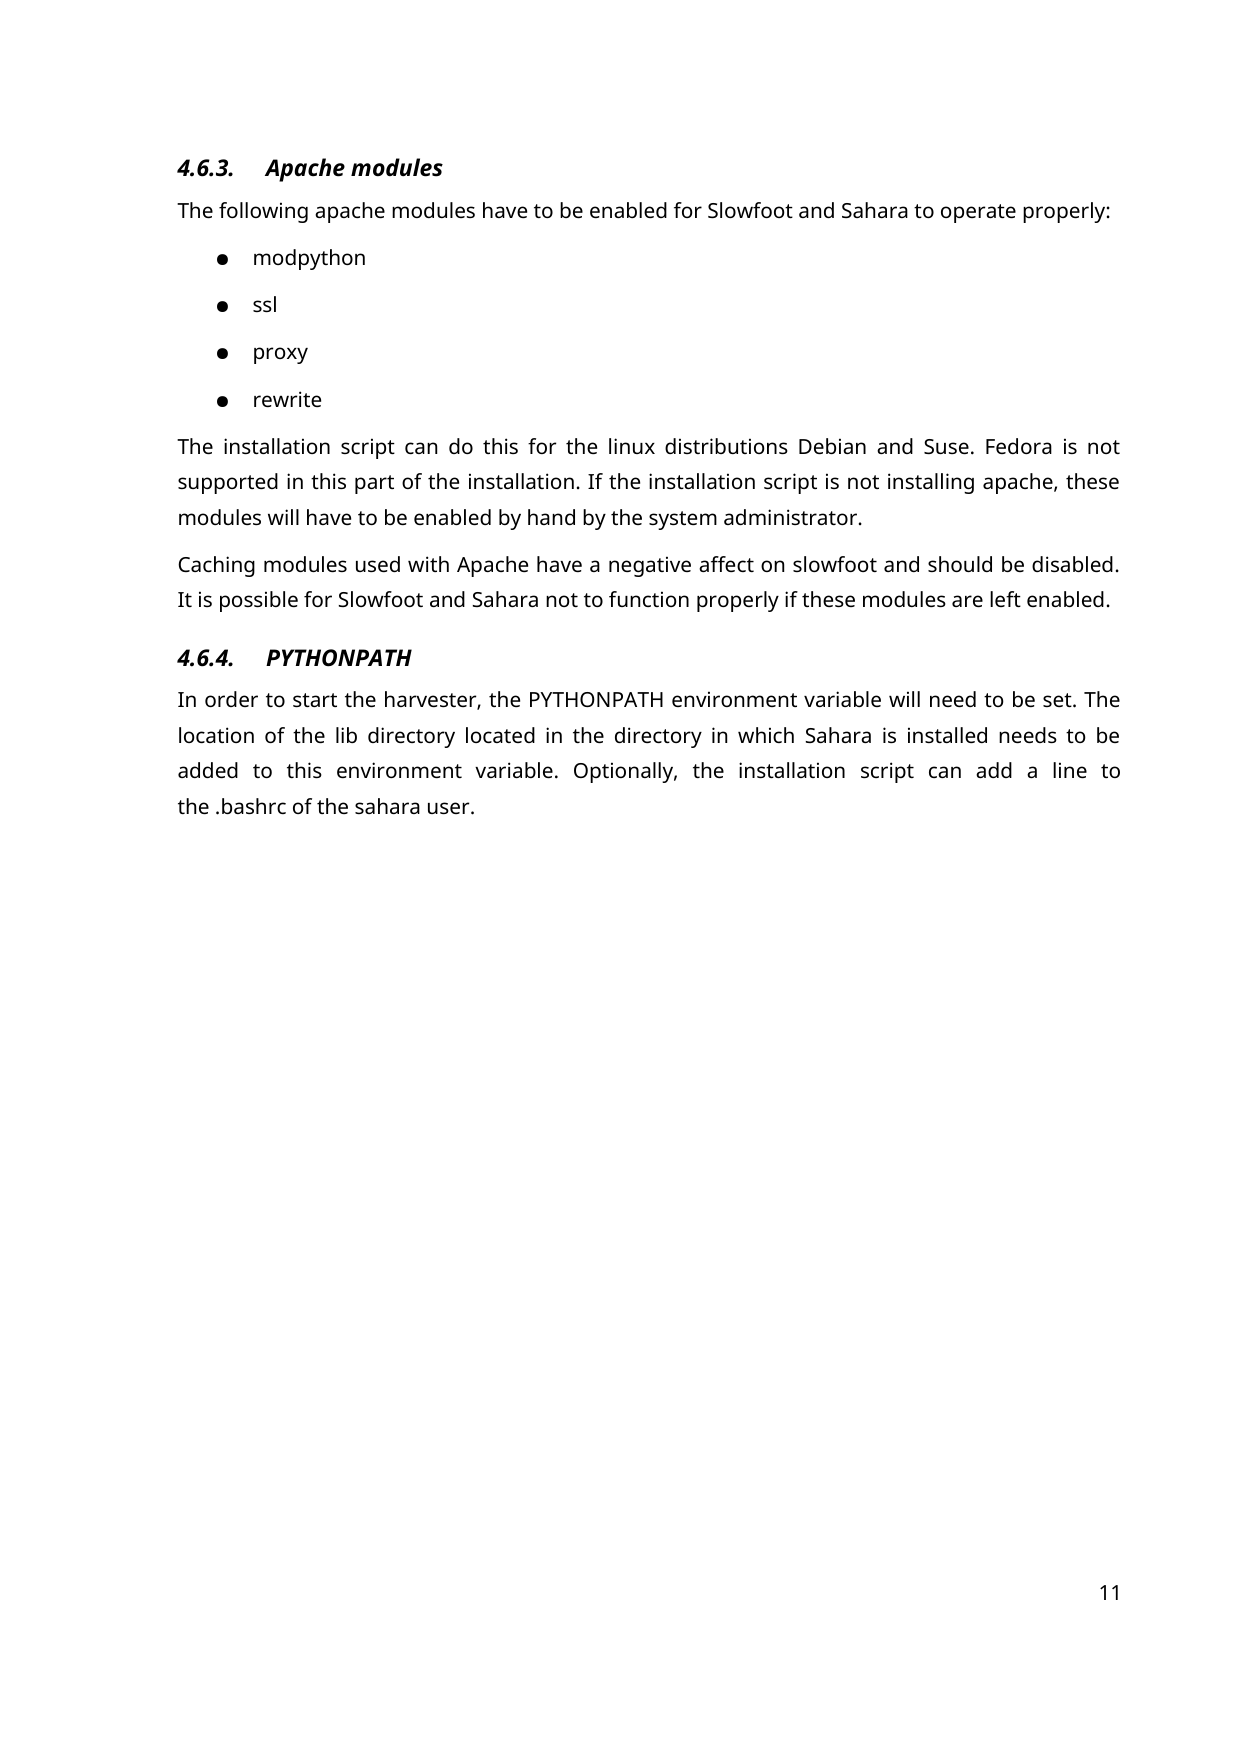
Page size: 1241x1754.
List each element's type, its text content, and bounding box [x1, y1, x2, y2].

text The following apache modules have to be enabled for Slowfoot and Sahara to operate properly: [177, 189, 1122, 224]
list rewrite [215, 378, 1122, 413]
text Caching modules used with Apache have a negative affect on slowfoot and should be disabled. It is possible for Slowfoot and Sahara not to function properly if these modules are left enabled. [177, 543, 1122, 614]
list modpython [215, 236, 1122, 272]
subtitle PYTHONPATH [177, 637, 1122, 673]
list proxy [215, 331, 1122, 366]
subtitle Apache modules [177, 148, 1122, 183]
list ssl [215, 283, 1122, 319]
text In order to start the harvester, the PYTHONPATH environment variable will need to be set. The location of the lib directory located in the directory in which Sahara is installed needs to be added to this environment variable. Optionally, the installation script can add a line to the .bashrc of the sahara user. [177, 679, 1122, 820]
text The installation script can do this for the linux distributions Debian and Suse. Fedora is not supported in this part of the installation. If the installation script is not installing apache, these modules will have to be enabled by hand by the system administrator. [177, 425, 1122, 531]
